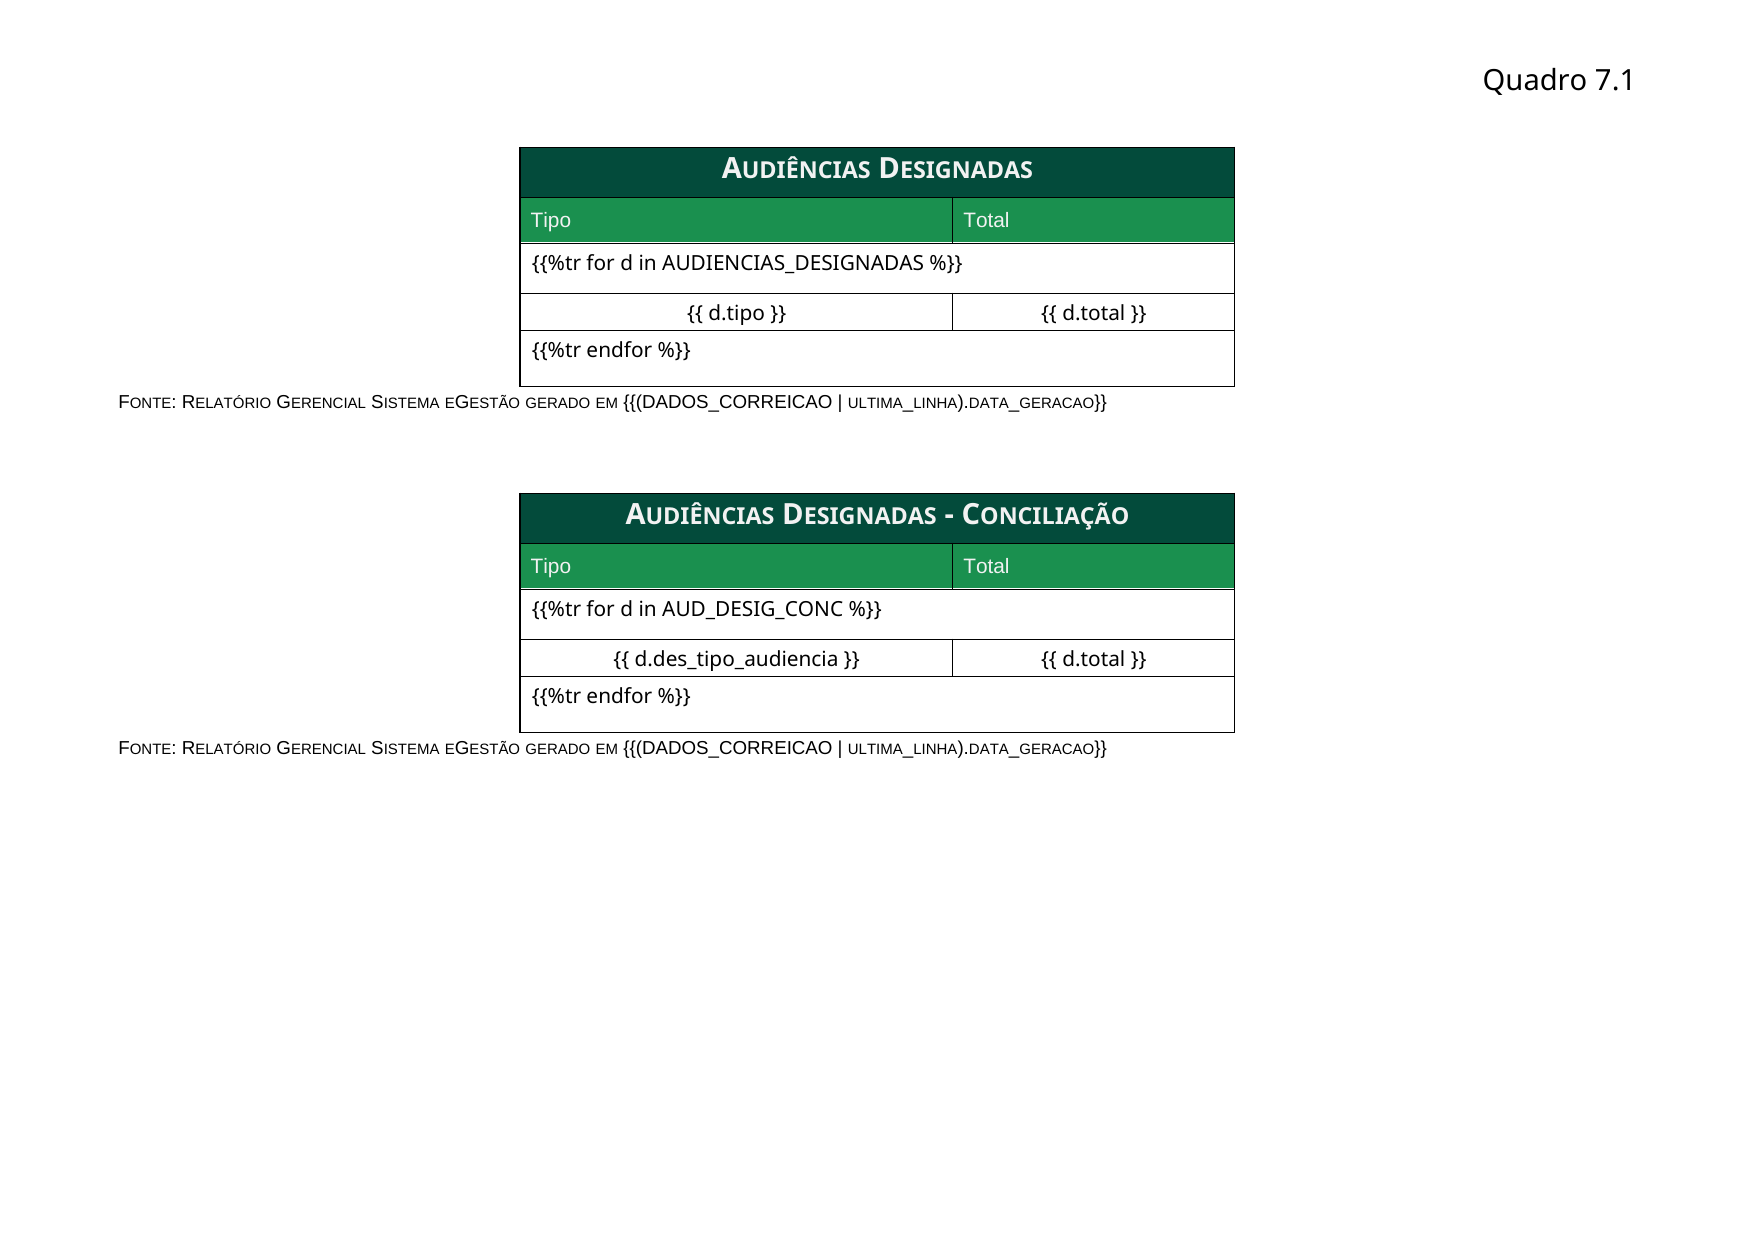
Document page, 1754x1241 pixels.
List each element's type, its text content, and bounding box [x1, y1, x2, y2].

table_cell Tipo [521, 544, 952, 588]
table_cell {{ d.tipo }} [521, 294, 952, 330]
table_cell {{%tr endfor %}} [521, 677, 1234, 732]
table_cell Tipo [521, 198, 952, 242]
text Quadro 7.1 [118, 59, 1636, 99]
table_header Audiências Designadas [521, 148, 1234, 197]
table_cell Total [953, 544, 1234, 588]
text Fonte: Relatório Gerencial Sistema eGestão gerado em {{(DADOS_CORREICAO | ultima_linha).data_geracao}} [118, 737, 1636, 758]
text Fonte: Relatório Gerencial Sistema eGestão gerado em {{(DADOS_CORREICAO | ultima_linha).data_geracao}} [118, 391, 1636, 412]
table_cell Total [953, 198, 1234, 242]
table_cell {{%tr for d in AUD_DESIG_CONC %}} [521, 590, 1234, 638]
table_cell {{%tr for d in AUDIENCIAS_DESIGNADAS %}} [521, 244, 1234, 292]
table_header Audiências Designadas - Conciliação [521, 494, 1234, 543]
table_cell {{ d.total }} [953, 640, 1234, 676]
table_cell {{%tr endfor %}} [521, 331, 1234, 386]
table_cell {{ d.total }} [953, 294, 1234, 330]
table_cell {{ d.des_tipo_audiencia }} [521, 640, 952, 676]
